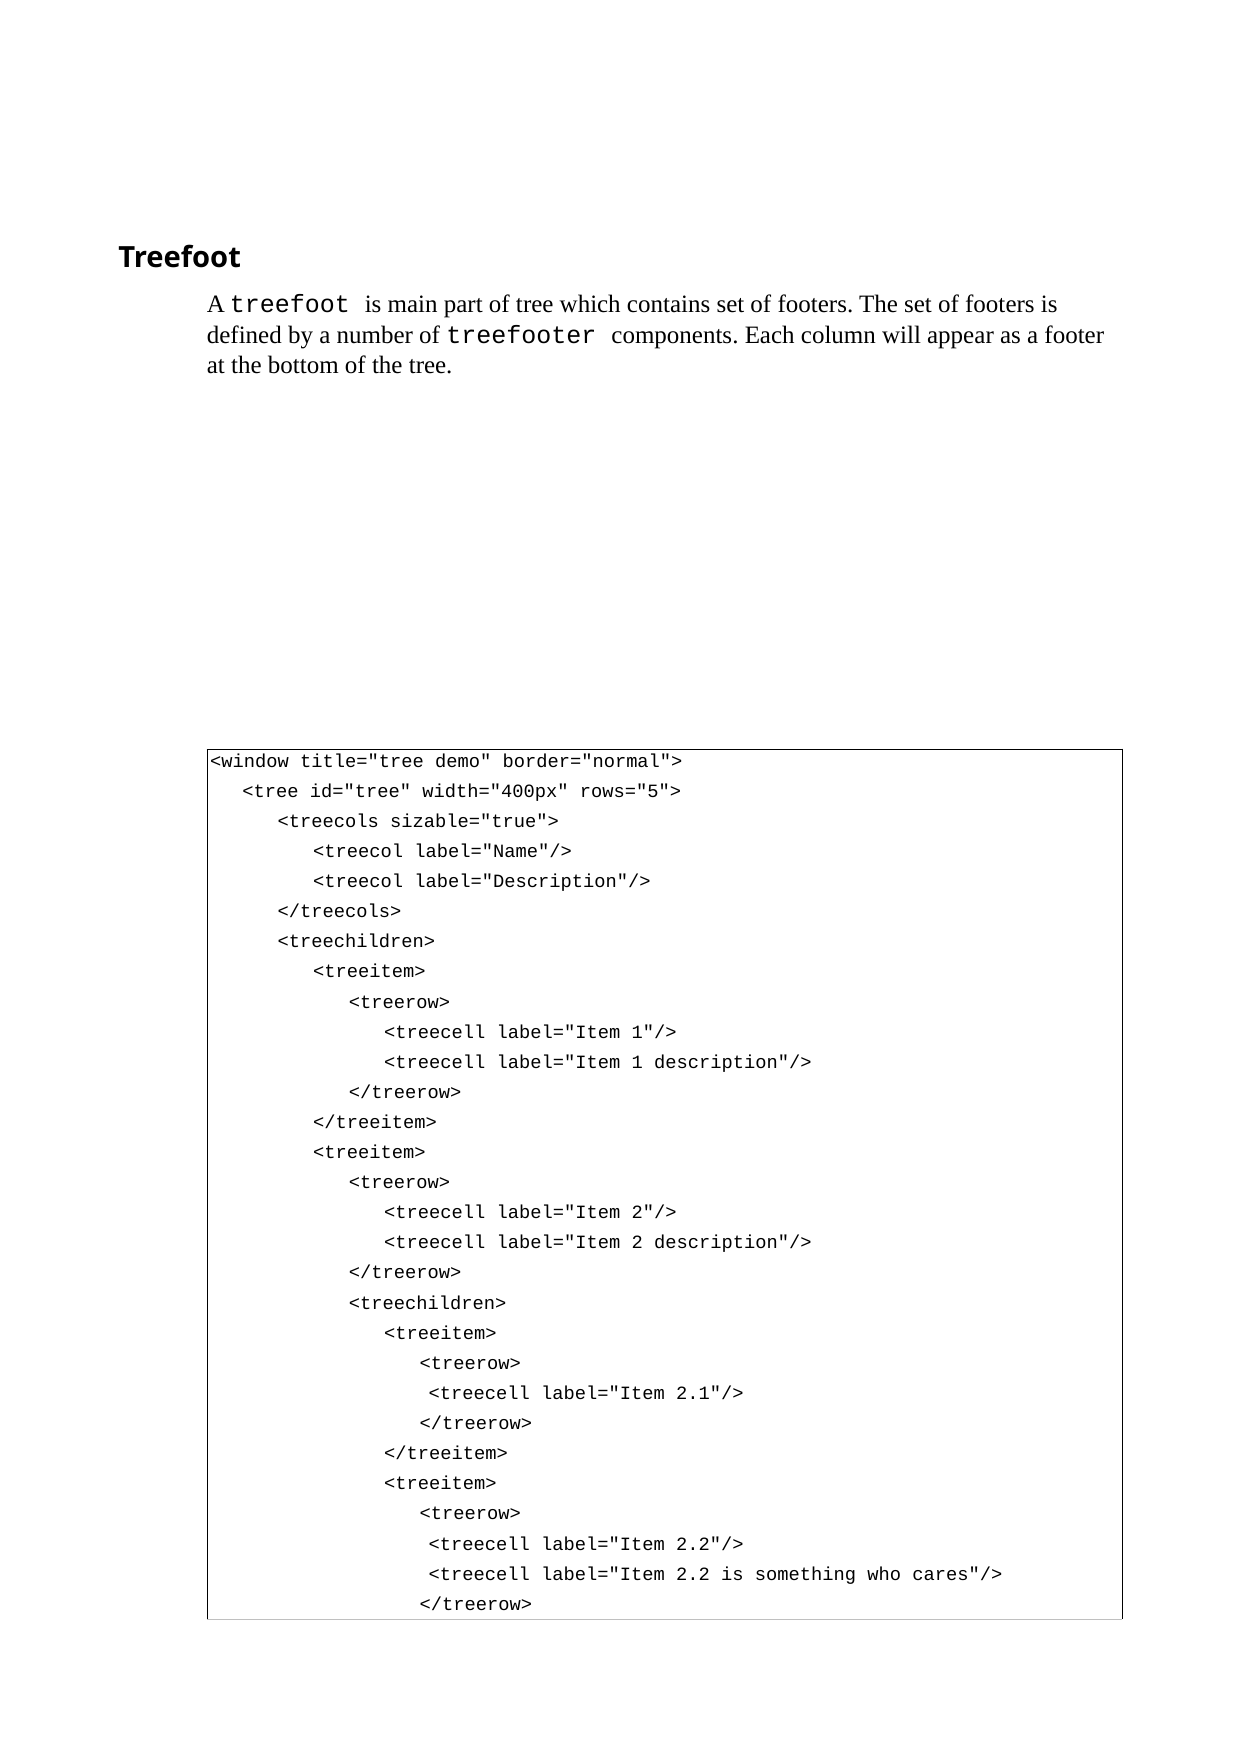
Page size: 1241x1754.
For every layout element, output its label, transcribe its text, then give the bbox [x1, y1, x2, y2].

text <treerow> [208, 1501, 1122, 1525]
text <treecell label="Item 2"/> [208, 1200, 1122, 1224]
text </treerow> [208, 1080, 1122, 1104]
text <treechildren> [208, 929, 1122, 953]
text <treerow> [208, 1351, 1122, 1375]
text <treecol label="Description"/> [208, 869, 1122, 893]
text <treecell label="Item 2.1"/> [208, 1381, 1122, 1405]
subtitle Treefoot [118, 237, 1122, 276]
text <treecell label="Item 1 description"/> [208, 1049, 1122, 1074]
text <treerow> [208, 989, 1122, 1014]
text </treerow> [208, 1260, 1122, 1284]
text A treefoot is main part of tree which contains set of footers. The set of footers is defined by a number of treefooter components. Each column will appear as a footer at the bottom of the tree. [207, 289, 1122, 379]
text <treechildren> [208, 1290, 1122, 1315]
text <tree id="tree" width="400px" rows="5"> [208, 779, 1122, 803]
text <treeitem> [208, 1140, 1122, 1164]
text <window title="tree demo" border="normal"> [208, 750, 1122, 773]
text <treeitem> [208, 959, 1122, 983]
text <treecell label="Item 2.2 is something who cares"/> [208, 1561, 1122, 1586]
text </treerow> [208, 1591, 1122, 1619]
text <treecell label="Item 2 description"/> [208, 1230, 1122, 1254]
text </treerow> [208, 1411, 1122, 1435]
text <treecell label="Item 1"/> [208, 1019, 1122, 1044]
text <treeitem> [208, 1321, 1122, 1345]
text </treeitem> [208, 1441, 1122, 1465]
text <treerow> [208, 1170, 1122, 1194]
text <treecol label="Name"/> [208, 839, 1122, 863]
text <treeitem> [208, 1471, 1122, 1495]
text </treecols> [208, 899, 1122, 923]
text </treeitem> [208, 1110, 1122, 1134]
text <treecell label="Item 2.2"/> [208, 1531, 1122, 1556]
text <treecols sizable="true"> [208, 809, 1122, 833]
